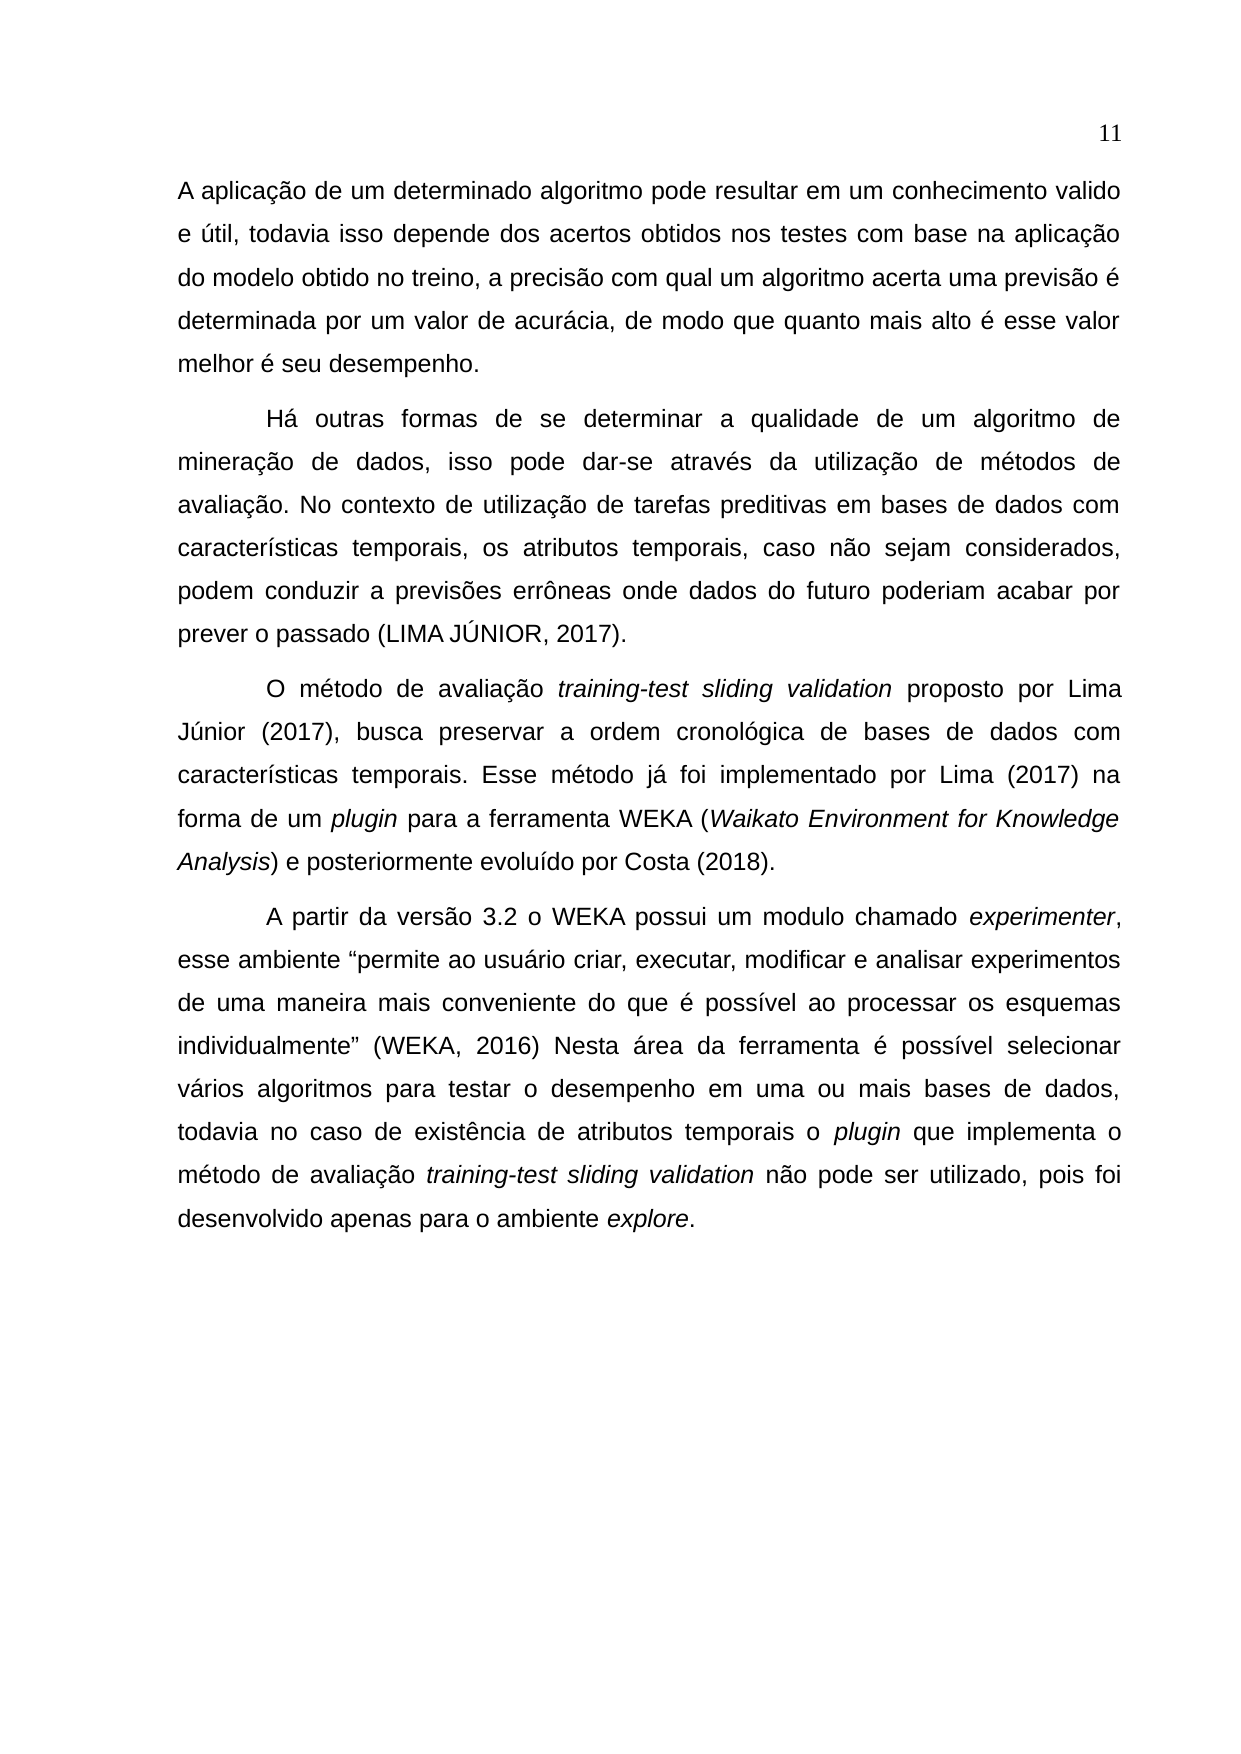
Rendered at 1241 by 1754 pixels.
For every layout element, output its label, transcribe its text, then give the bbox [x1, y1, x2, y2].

text O método de avaliação training-test sliding validation proposto por Lima Júnior (2017), busca preservar a ordem cronológica de bases de dados com características temporais. Esse método já foi implementado por Lima (2017) na forma de um plugin para a ferramenta WEKA (Waikato Environment for Knowledge Analysis) e posteriormente evoluído por Costa (2018). [177, 674, 1122, 876]
text A aplicação de um determinado algoritmo pode resultar em um conhecimento valido e útil, todavia isso depende dos acertos obtidos nos testes com base na aplicação do modelo obtido no treino, a precisão com qual um algoritmo acerta uma previsão é determinada por um valor de acurácia, de modo que quanto mais alto é esse valor melhor é seu desempenho. [177, 176, 1122, 378]
text A partir da versão 3.2 o WEKA possui um modulo chamado experimenter, esse ambiente “permite ao usuário criar, executar, modificar e analisar experimentos de uma maneira mais conveniente do que é possível ao processar os esquemas individualmente” (WEKA, 2016) Nesta área da ferramenta é possível selecionar vários algoritmos para testar o desempenho em uma ou mais bases de dados, todavia no caso de existência de atributos temporais o plugin que implementa o método de avaliação training-test sliding validation não pode ser utilizado, pois foi desenvolvido apenas para o ambiente explore. [177, 902, 1122, 1232]
text Há outras formas de se determinar a qualidade de um algoritmo de mineração de dados, isso pode dar-se através da utilização de métodos de avaliação. No contexto de utilização de tarefas preditivas em bases de dados com características temporais, os atributos temporais, caso não sejam considerados, podem conduzir a previsões errôneas onde dados do futuro poderiam acabar por prever o passado (LIMA JÚNIOR, 2017). [177, 404, 1122, 648]
